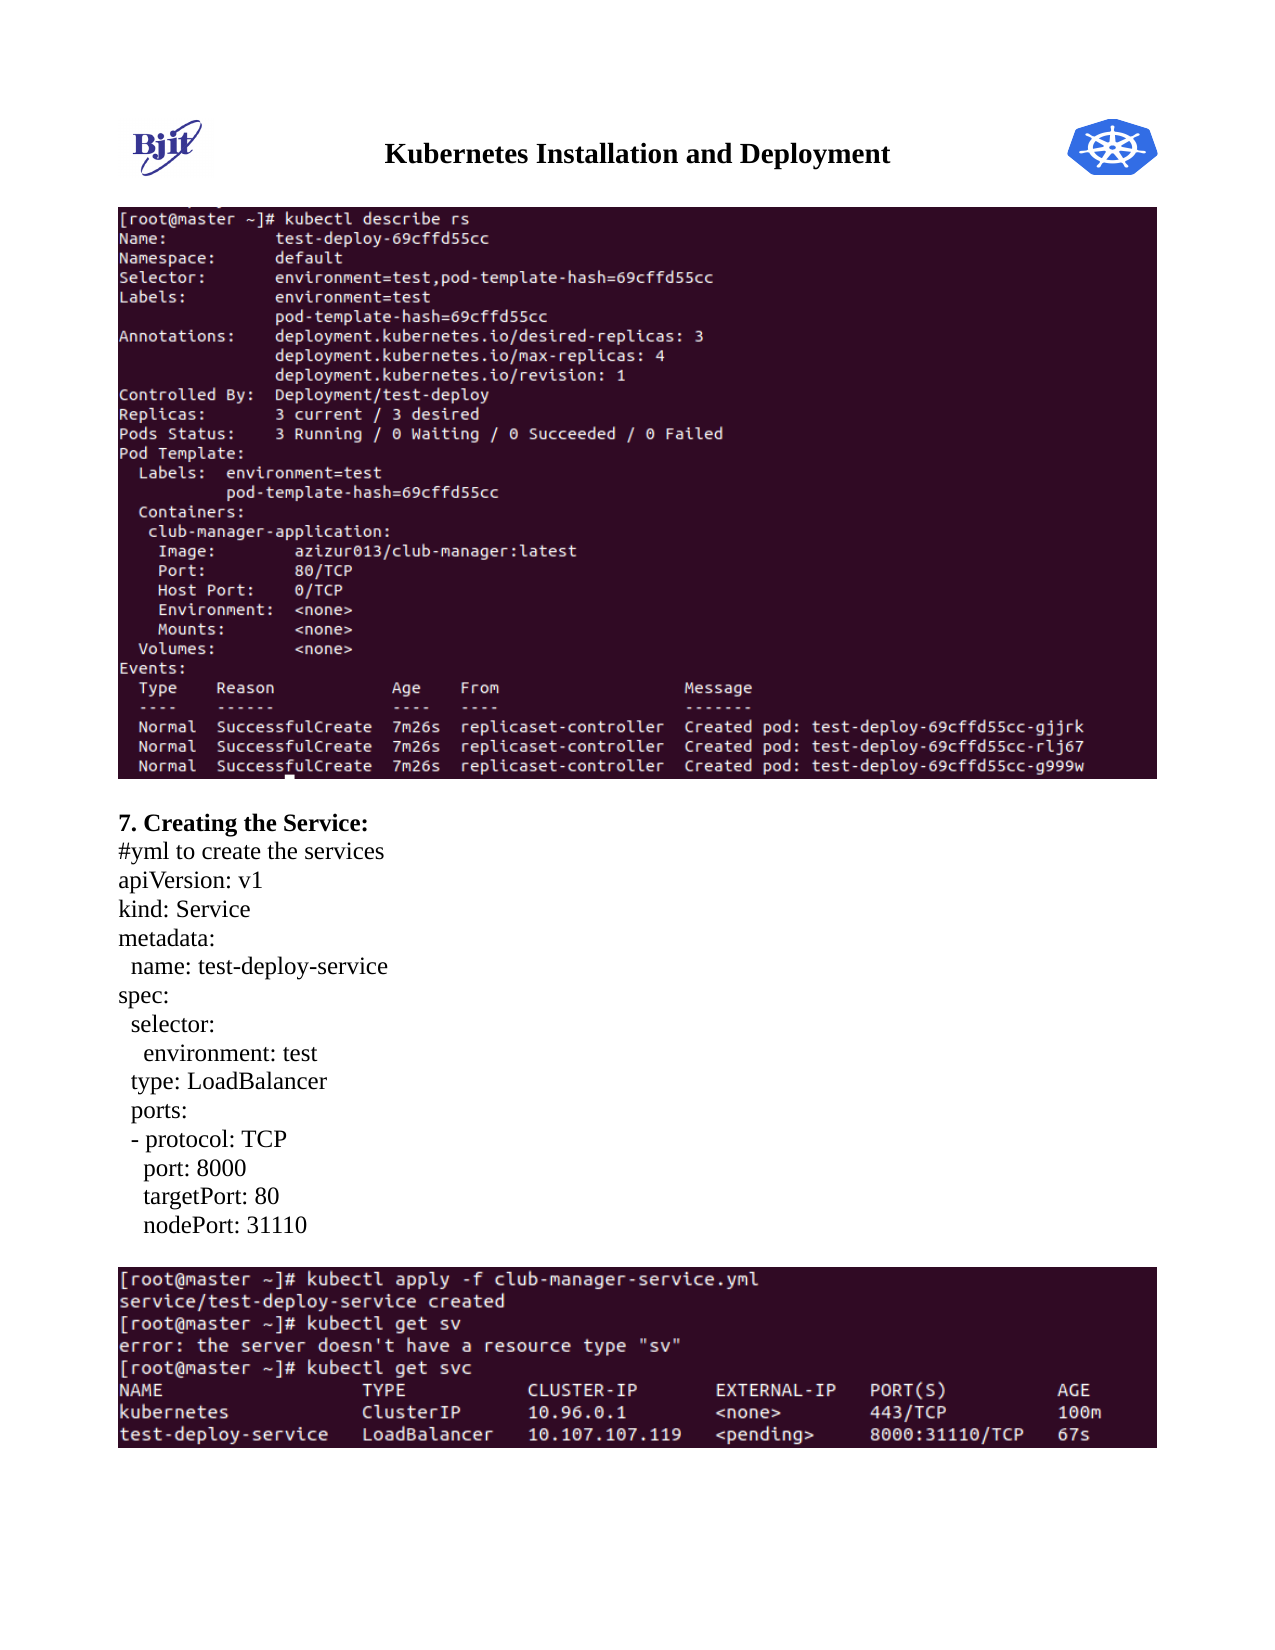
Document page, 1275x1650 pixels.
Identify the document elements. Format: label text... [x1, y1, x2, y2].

text targetPort: 80 [118, 1181, 1157, 1210]
text nodePort: 31110 [118, 1210, 1157, 1239]
picture [118, 1267, 1157, 1448]
text type: LoadBalancer [118, 1066, 1157, 1095]
text - protocol: TCP [118, 1124, 1157, 1153]
text #yml to create the services [118, 836, 1157, 865]
text 7. Creating the Service: [118, 808, 1157, 836]
text apiVersion: v1 [118, 865, 1157, 894]
text metadata: [118, 923, 1157, 951]
text ports: [118, 1095, 1157, 1124]
text environment: test [118, 1038, 1157, 1066]
picture [118, 118, 214, 178]
picture [1067, 119, 1158, 175]
text spec: [118, 980, 1157, 1009]
text selector: [118, 1009, 1157, 1038]
text kind: Service [118, 894, 1157, 923]
text port: 8000 [118, 1153, 1157, 1181]
picture [118, 207, 1157, 779]
text name: test-deploy-service [118, 951, 1157, 980]
